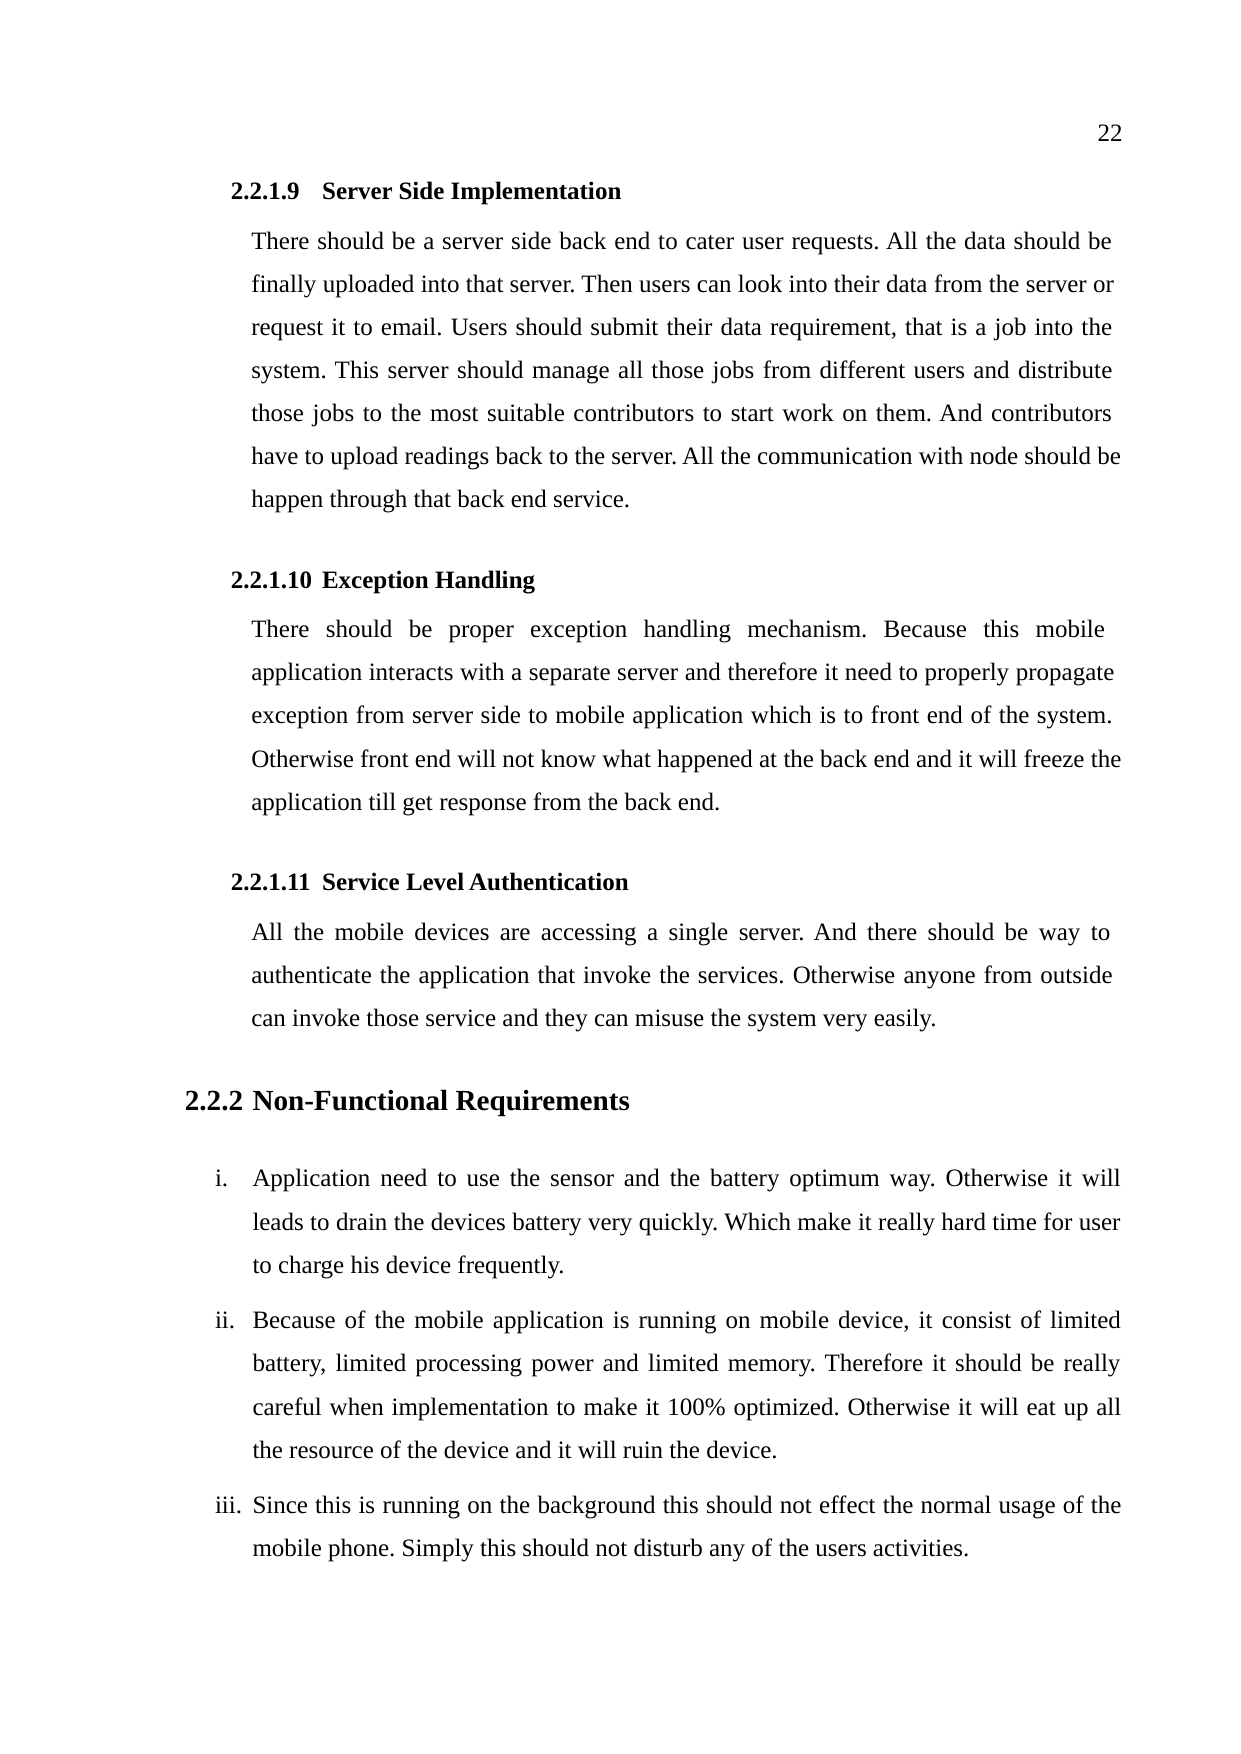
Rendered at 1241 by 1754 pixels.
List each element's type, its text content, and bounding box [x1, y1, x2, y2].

subtitle Exception Handling [224, 565, 1122, 594]
text All the mobile devices are accessing a single server. And there should be way to authenticate the application that invoke the services. Otherwise anyone from outside can invoke those service and they can misuse the system very easily. [177, 917, 1122, 1032]
list Because of the mobile application is running on mobile device, it consist of limited battery, limited processing power and limited memory. Therefore it should be really careful when implementation to make it 100% optimized. Otherwise it will eat up all the resource of the device and it will ruin the device. [215, 1305, 1122, 1463]
text There should be proper exception handling mechanism. Because this mobile application interacts with a separate server and therefore it need to properly propagate exception from server side to mobile application which is to front end of the system. Otherwise front end will not know what happened at the back end and it will freeze the application till get response from the back end. [177, 614, 1122, 816]
subtitle Non-Functional Requirements [177, 1083, 1122, 1117]
list Since this is running on the background this should not effect the normal usage of the mobile phone. Simply this should not disturb any of the users activities. [215, 1490, 1122, 1562]
subtitle Service Level Authentication [224, 867, 1122, 896]
subtitle Server Side Implementation [224, 176, 1122, 205]
list Application need to use the sensor and the battery optimum way. Otherwise it will leads to drain the devices battery very quickly. Which make it really hard time for user to charge his device frequently. [215, 1163, 1122, 1278]
text There should be a server side back end to cater user requests. All the data should be finally uploaded into that server. Then users can look into their data from the server or request it to email. Users should submit their data requirement, that is a job into the system. This server should manage all those jobs from different users and distribute those jobs to the most suitable contributors to start work on them. And contributors have to upload readings back to the server. All the communication with node should be happen through that back end service. [177, 226, 1122, 513]
